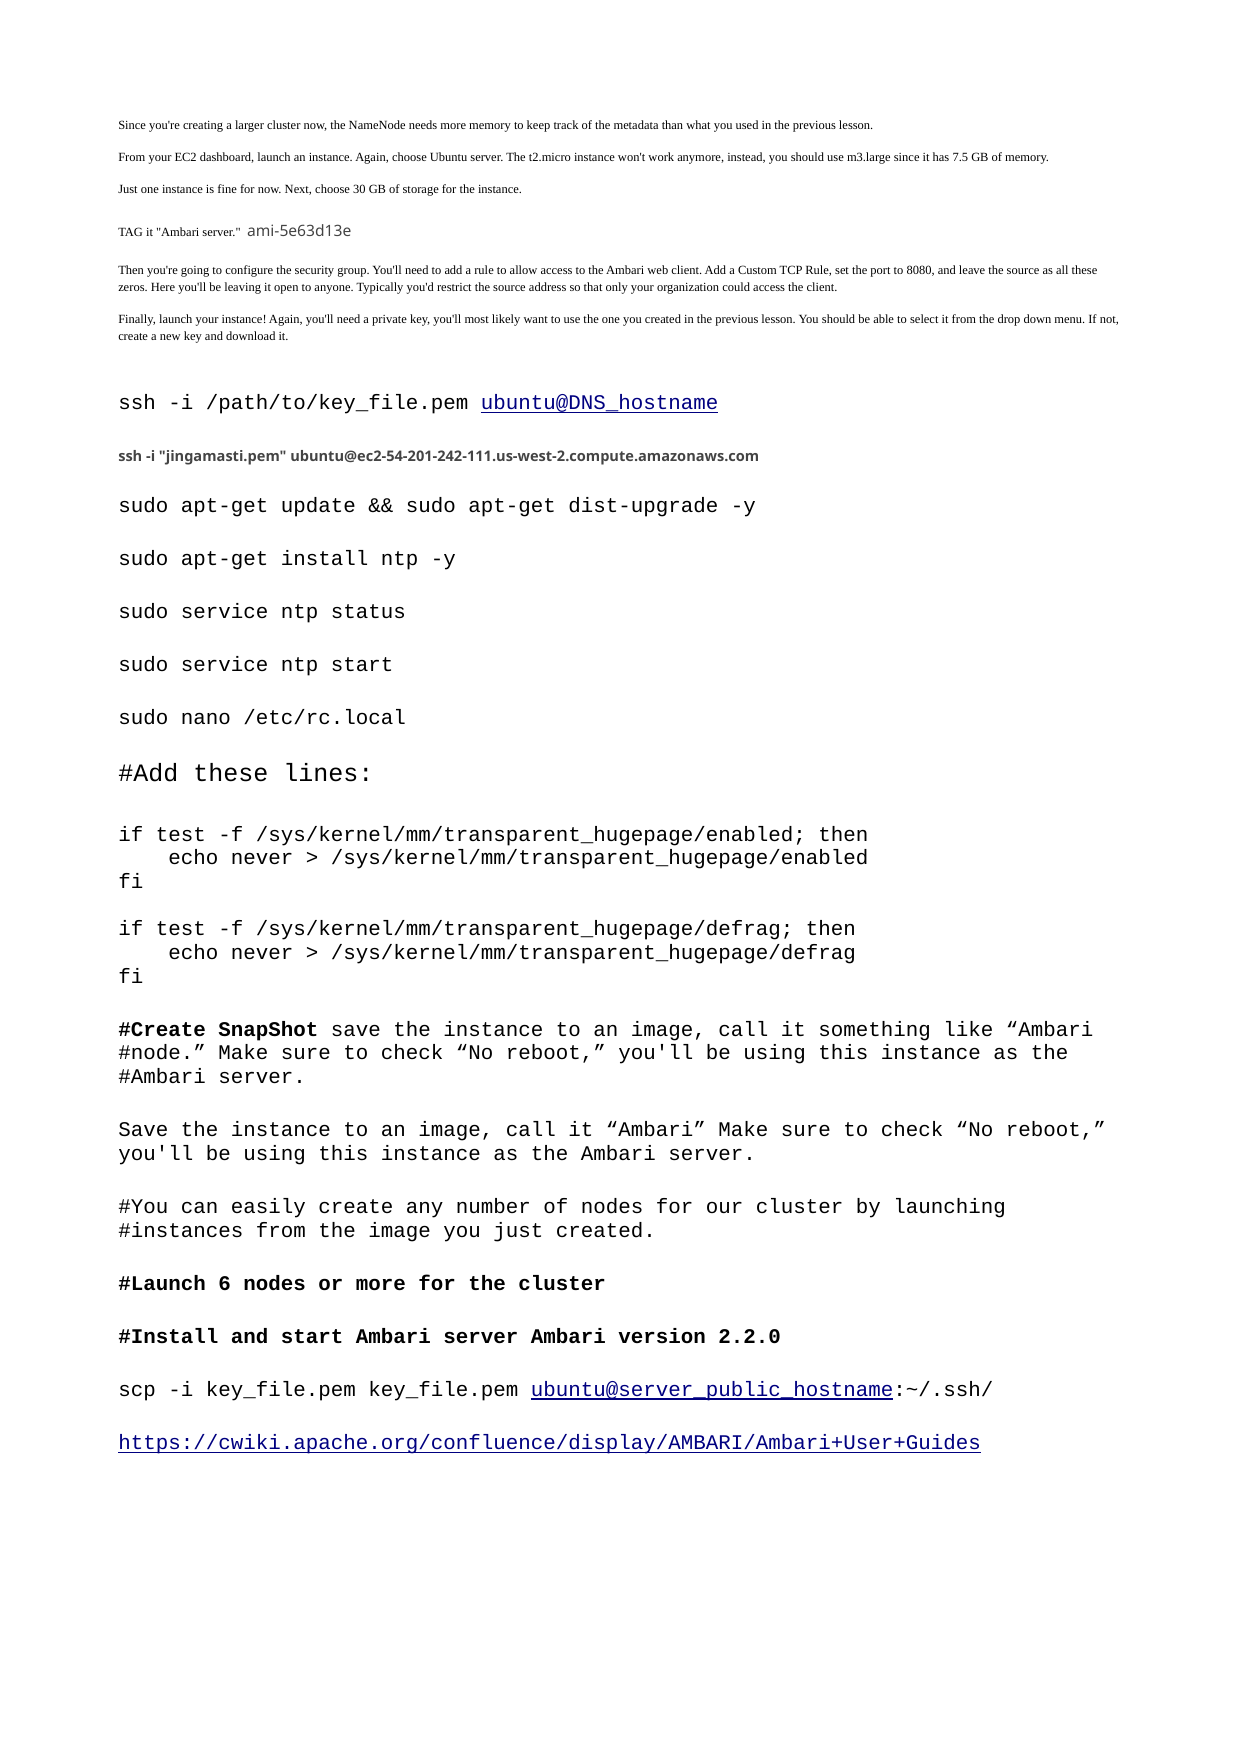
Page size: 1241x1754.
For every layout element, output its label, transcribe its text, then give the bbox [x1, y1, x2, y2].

text sudo apt-get update && sudo apt-get dist-upgrade -y [118, 495, 1122, 518]
text Save the instance to an image, call it “Ambari” Make sure to check “No reboot,” you'll be using this instance as the Ambari server. [118, 1119, 1122, 1166]
text sudo service ntp status [118, 601, 1122, 624]
text scp -i key_file.pem key_file.pem ubuntu@server_public_hostname:~/.ssh/ [118, 1379, 1122, 1403]
text if test -f /sys/kernel/mm/transparent_hugepage/enabled; then [118, 824, 1122, 847]
text From your EC2 dashboard, launch an instance. Again, choose Ubuntu server. The t2.micro instance won't work anymore, instead, you should use m3.large since it has 7.5 GB of memory. [118, 150, 1122, 164]
text sudo nano /etc/rc.local [118, 707, 1122, 731]
text Since you're creating a larger cluster now, the NameNode needs more memory to keep track of the metadata than what you used in the previous lesson. [118, 118, 1122, 132]
text if test -f /sys/kernel/mm/transparent_hugepage/defrag; then [118, 918, 1122, 942]
subtitle #Launch 6 nodes or more for the cluster [118, 1273, 1122, 1296]
text Just one instance is fine for now. Next, choose 30 GB of storage for the instance. [118, 182, 1122, 196]
text fi [118, 966, 1122, 989]
text #Add these lines: [118, 760, 1122, 789]
text #You can easily create any number of nodes for our cluster by launching #instances from the image you just created. [118, 1196, 1122, 1243]
text fi [118, 871, 1122, 895]
text sudo apt-get install ntp -y [118, 548, 1122, 571]
text #Create SnapShot save the instance to an image, call it something like “Ambari #node.” Make sure to check “No reboot,” you'll be using this instance as the #Ambari server. [118, 1019, 1122, 1090]
text sudo service ntp start [118, 654, 1122, 678]
text Then you're going to configure the security group. You'll need to add a rule to allow access to the Ambari web client. Add a Custom TCP Rule, set the port to 8080, and leave the source as all these zeros. Here you'll be leaving it open to anyone. Typically you'd restrict the source address so that only your organization could access the client. [118, 262, 1122, 294]
text echo never > /sys/kernel/mm/transparent_hugepage/enabled [118, 847, 1122, 871]
subtitle #Install and start Ambari server Ambari version 2.2.0 [118, 1326, 1122, 1349]
text https://cwiki.apache.org/confluence/display/AMBARI/Ambari+User+Guides [118, 1432, 1122, 1456]
text echo never > /sys/kernel/mm/transparent_hugepage/defrag [118, 942, 1122, 966]
text TAG it "Ambari server." ami-5e63d13e [118, 213, 1122, 242]
text ssh -i /path/to/key_file.pem ubuntu@DNS_hostname [118, 392, 1122, 416]
text Finally, launch your instance! Again, you'll need a private key, you'll most likely want to use the one you created in the previous lesson. You should be able to select it from the drop down menu. If not, create a new key and download it. [118, 311, 1122, 343]
text ssh -i "jingamasti.pem" ubuntu@ec2-54-201-242-111.us-west-2.compute.amazonaws.com [118, 445, 1122, 465]
